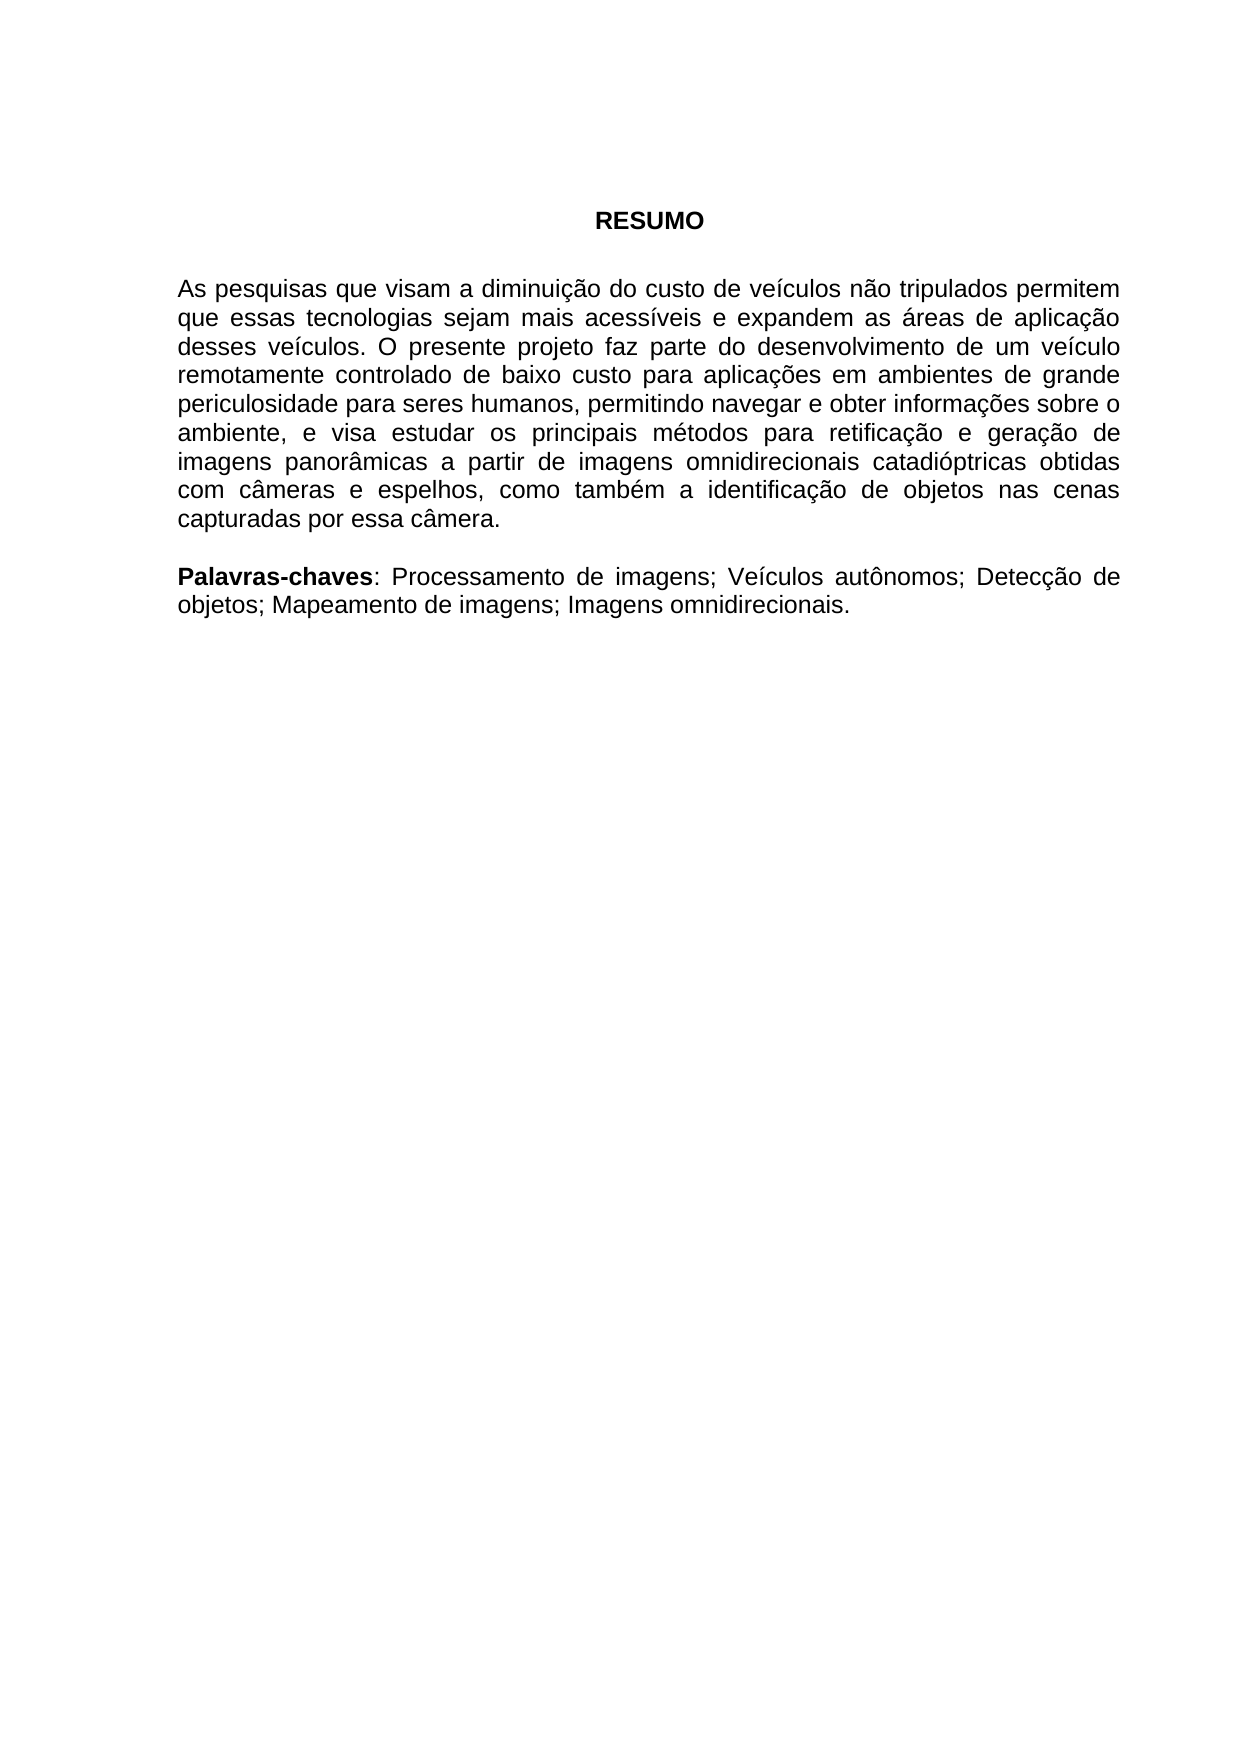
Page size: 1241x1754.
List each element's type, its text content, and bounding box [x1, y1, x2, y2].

text As pesquisas que visam a diminuição do custo de veículos não tripulados permitem que essas tecnologias sejam mais acessíveis e expandem as áreas de aplicação desses veículos. O presente projeto faz parte do desenvolvimento de um veículo remotamente controlado de baixo custo para aplicações em ambientes de grande periculosidade para seres humanos, permitindo navegar e obter informações sobre o ambiente, e visa estudar os principais métodos para retificação e geração de imagens panorâmicas a partir de imagens omnidirecionais catadióptricas obtidas com câmeras e espelhos, como também a identificação de objetos nas cenas capturadas por essa câmera. [177, 274, 1122, 533]
text Palavras-chaves: Processamento de imagens; Veículos autônomos; Detecção de objetos; Mapeamento de imagens; Imagens omnidirecionais. [177, 562, 1122, 619]
text RESUMO [177, 206, 1122, 235]
